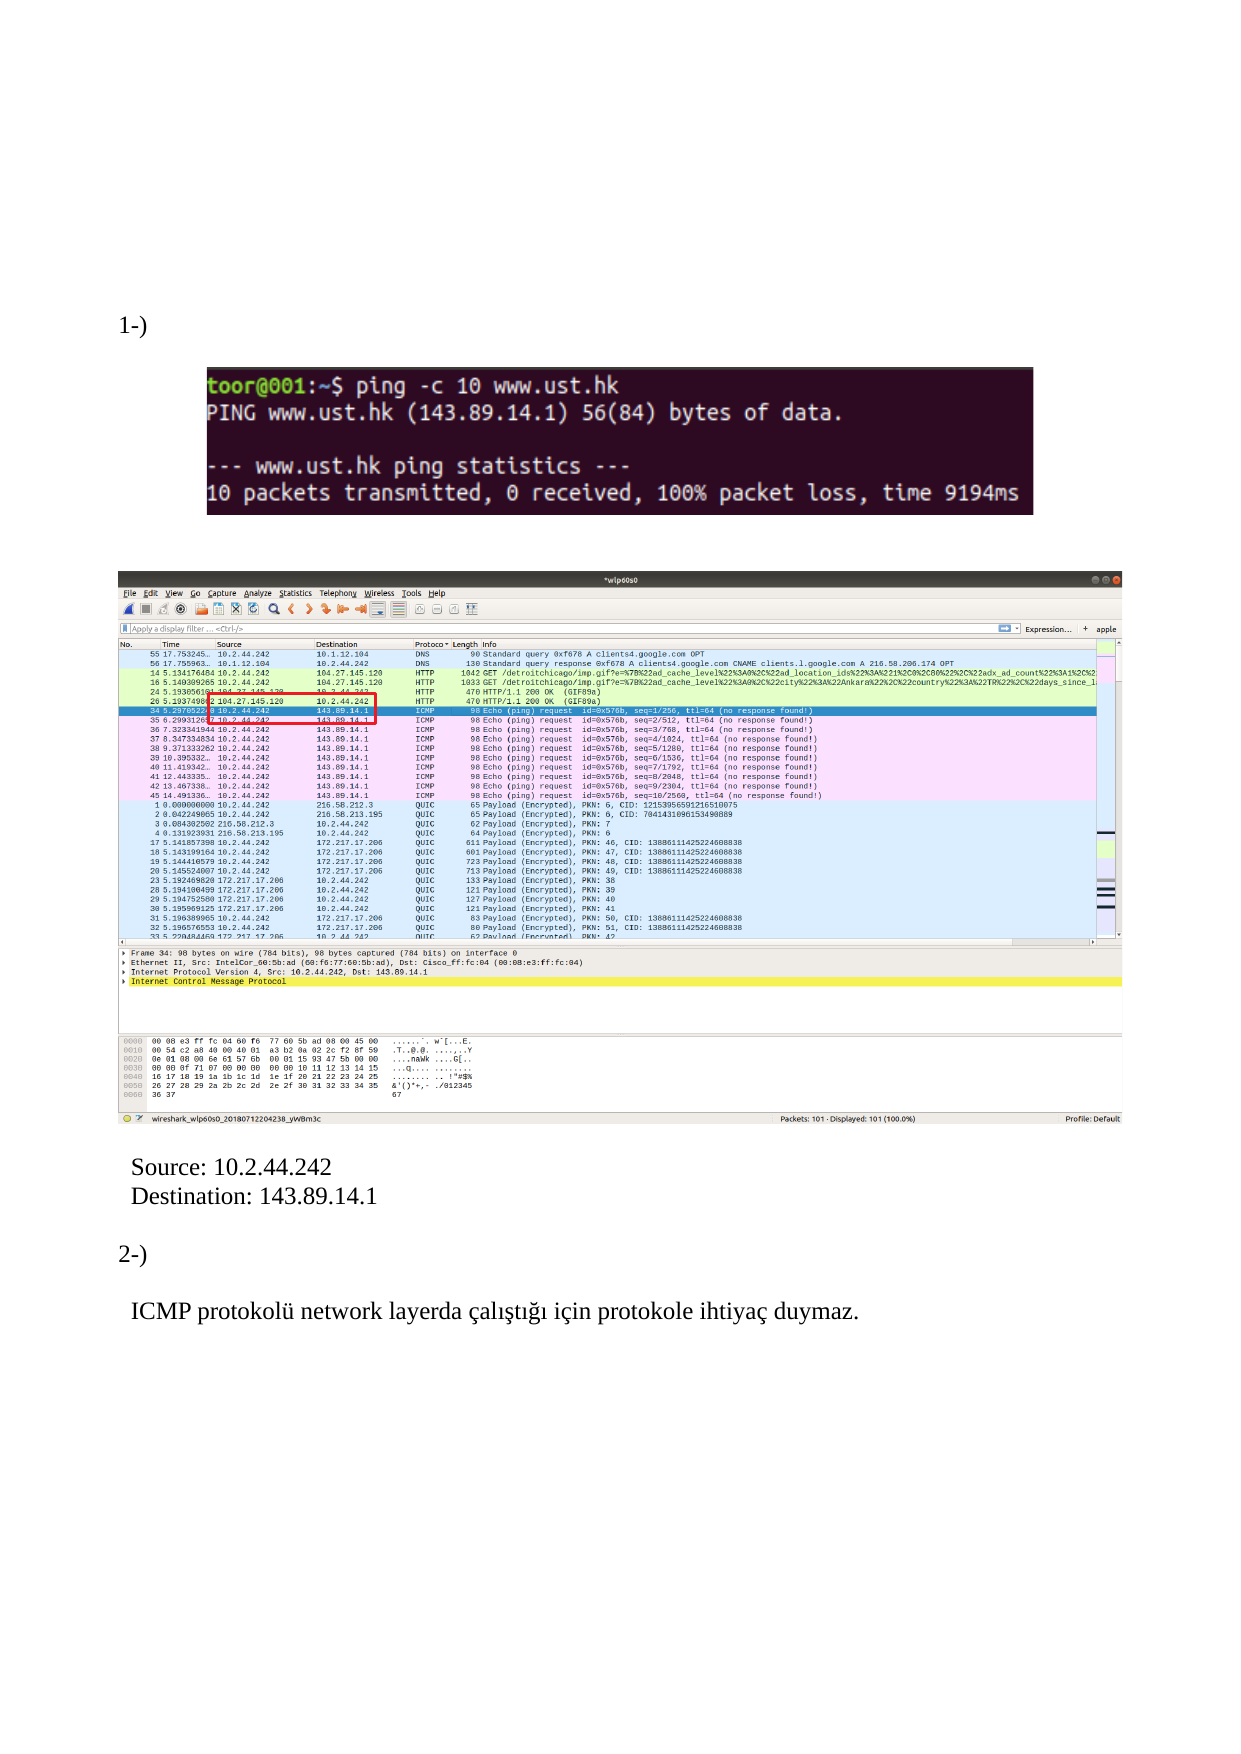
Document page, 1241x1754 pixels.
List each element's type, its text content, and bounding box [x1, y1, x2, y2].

text 2-) [118, 1239, 1122, 1267]
text Destination: 143.89.14.1 [118, 1181, 1122, 1210]
text ICMP protokolü network layerda çalıştığı için protokole ihtiyaç duymaz. [118, 1296, 1122, 1325]
picture [206, 367, 1034, 515]
text 1-) [118, 310, 1122, 338]
picture [118, 571, 1123, 1124]
text Source: 10.2.44.242 [118, 1152, 1122, 1181]
